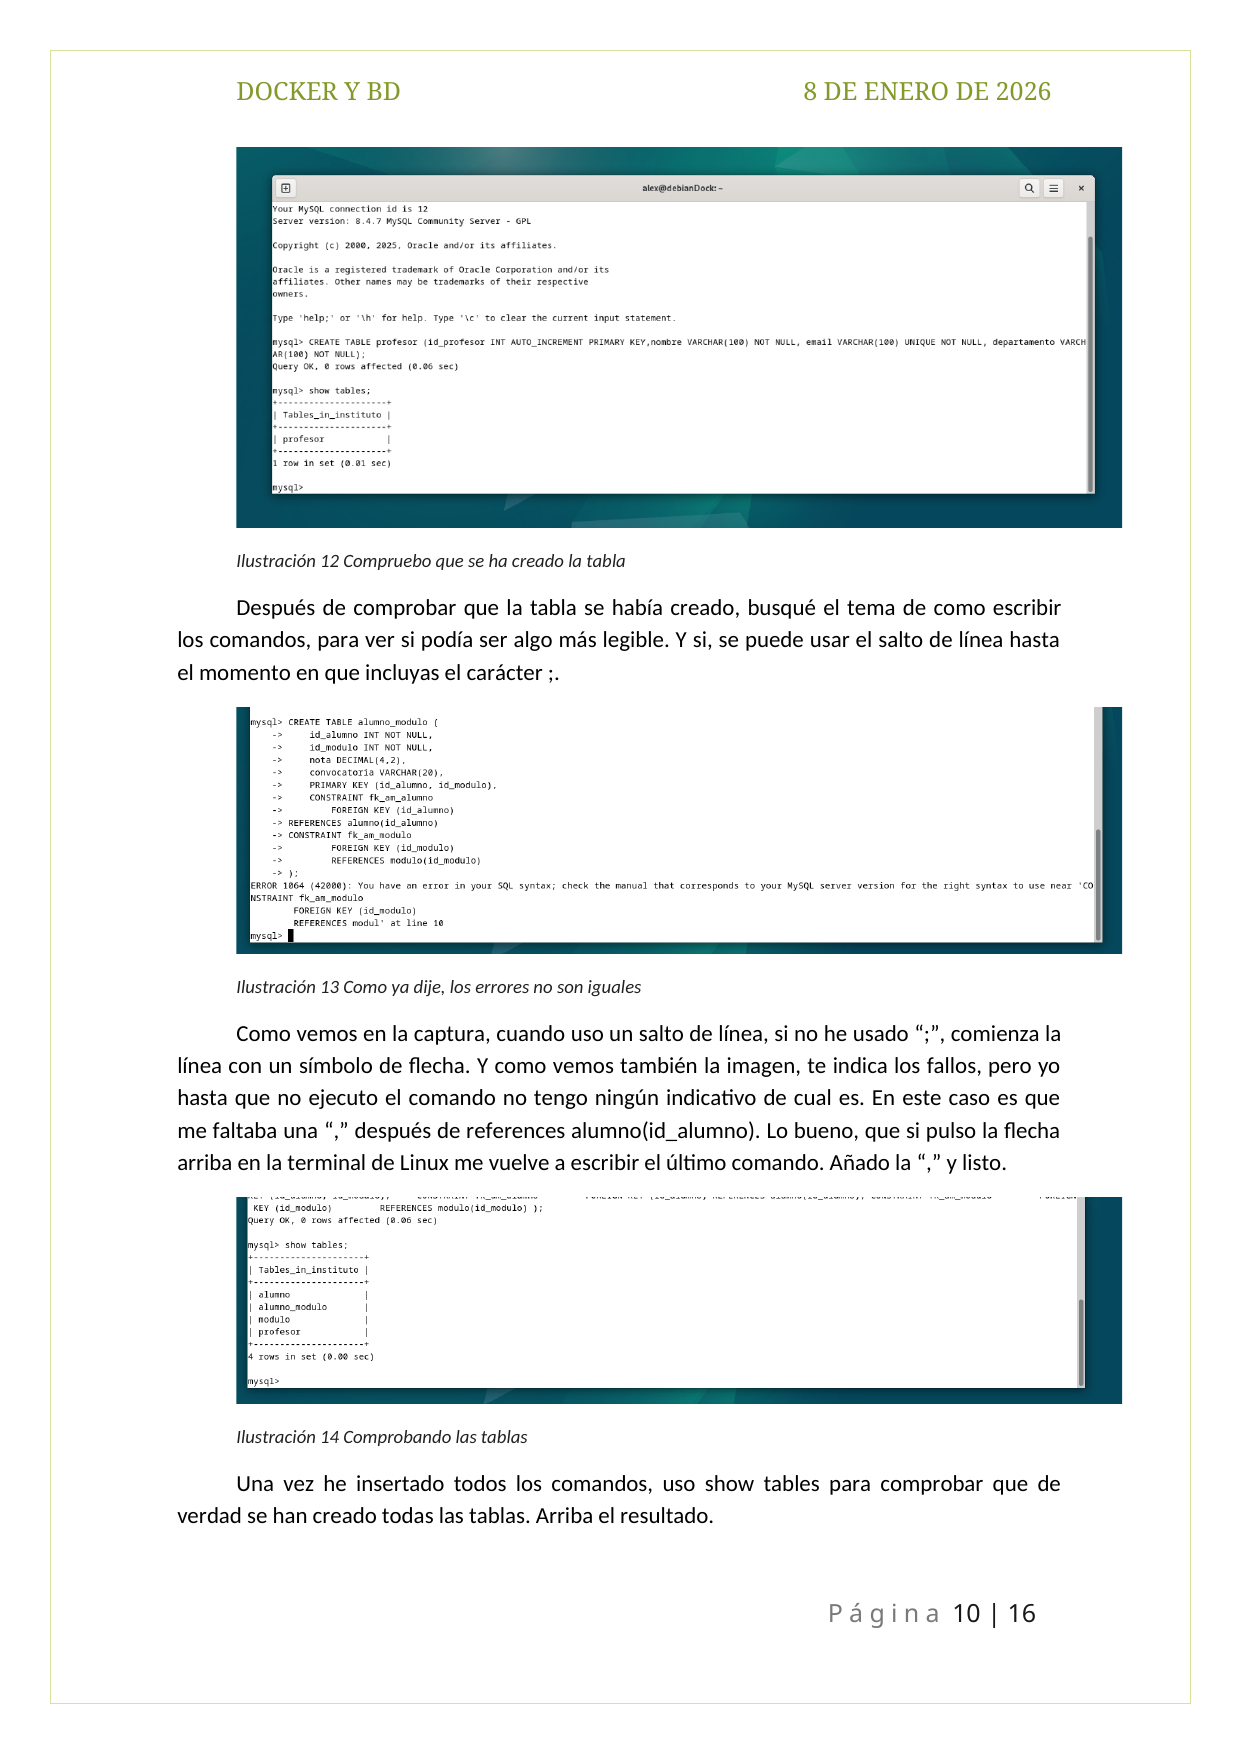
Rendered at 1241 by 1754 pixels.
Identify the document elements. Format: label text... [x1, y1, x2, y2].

text Como vemos en la captura, cuando uso un salto de línea, si no he usado “;”, comienza la línea con un símbolo de flecha. Y como vemos también la imagen, te indica los fallos, pero yo hasta que no ejecuto el comando no tengo ningún indicativo de cual es. En este caso es que me faltaba una “,” después de references alumno(id_alumno). Lo bueno, que si pulso la flecha arriba en la terminal de Linux me vuelve a escribir el último comando. Añado la “,” y listo. [177, 1019, 1063, 1176]
text Ilustración 12 Compruebo que se ha creado la tabla [177, 549, 1063, 572]
text Ilustración 13 Como ya dije, los errores no son iguales [177, 975, 1063, 998]
text Después de comprobar que la tabla se había creado, busqué el tema de como escribir los comandos, para ver si podía ser algo más legible. Y si, se puede usar el salto de línea hasta el momento en que incluyas el carácter ;. [177, 593, 1063, 686]
text Una vez he insertado todos los comandos, uso show tables para comprobar que de verdad se han creado todas las tablas. Arriba el resultado. [177, 1469, 1063, 1529]
text Ilustración 14 Comprobando las tablas [177, 1425, 1063, 1448]
